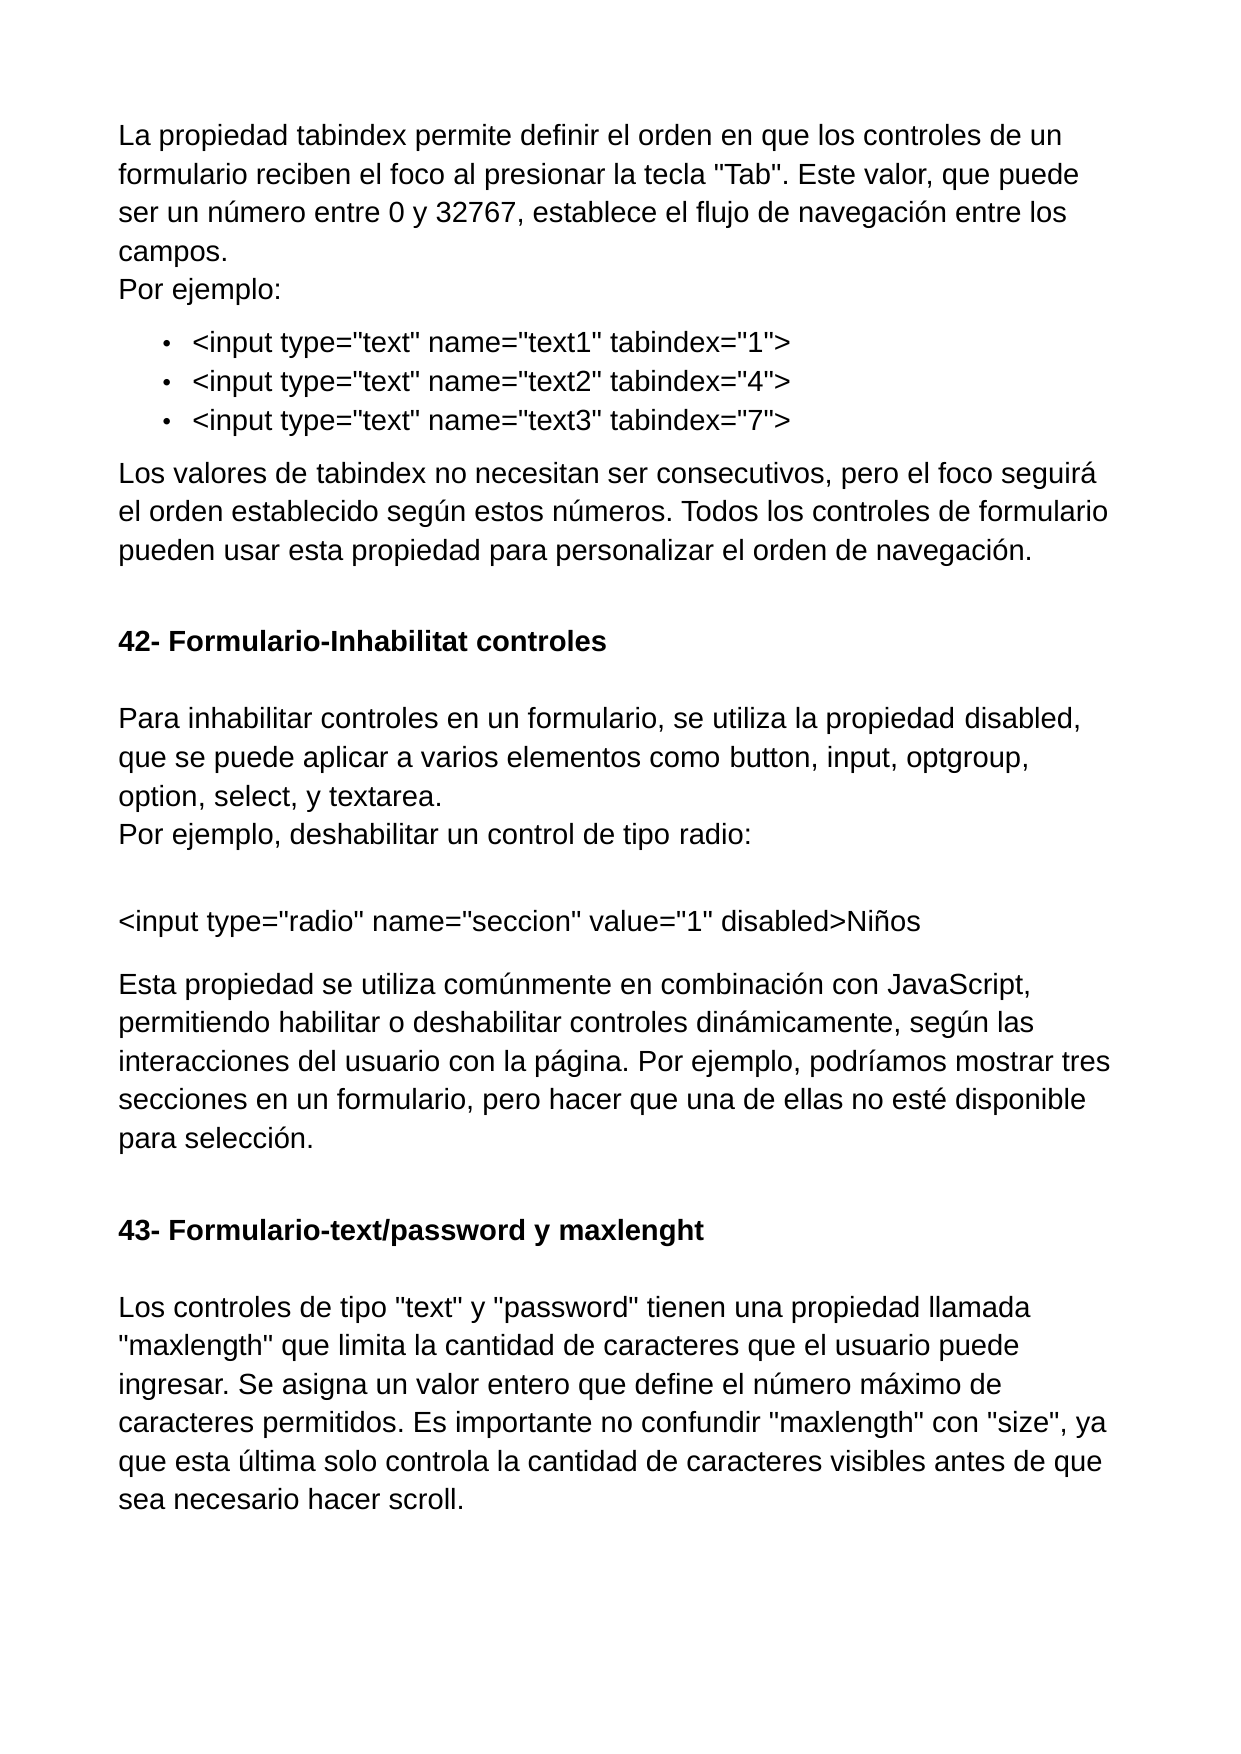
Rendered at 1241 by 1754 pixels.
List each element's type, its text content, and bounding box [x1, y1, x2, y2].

text Por ejemplo, deshabilitar un control de tipo radio: [118, 817, 1122, 851]
text Por ejemplo: [118, 272, 1122, 306]
text Los valores de tabindex no necesitan ser consecutivos, pero el foco seguirá el orden establecido según estos números. Todos los controles de formulario pueden usar esta propiedad para personalizar el orden de navegación. [118, 456, 1122, 566]
list <input type="text" name="text2" tabindex="4"> [162, 364, 1122, 397]
text La propiedad tabindex permite definir el orden en que los controles de un formulario reciben el foco al presionar la tecla "Tab". Este valor, que puede ser un número entre 0 y 32767, establece el flujo de navegación entre los campos. [118, 118, 1122, 267]
list <input type="text" name="text1" tabindex="1"> [162, 325, 1122, 359]
text Para inhabilitar controles en un formulario, se utiliza la propiedad disabled, que se puede aplicar a varios elementos como button, input, optgroup, option, select, y textarea. [118, 701, 1122, 812]
text <input type="radio" name="seccion" value="1" disabled>Niños [118, 904, 1122, 937]
text 42- Formulario-Inhabilitat controles [118, 624, 1122, 658]
text Esta propiedad se utiliza comúnmente en combinación con JavaScript, permitiendo habilitar o deshabilitar controles dinámicamente, según las interacciones del usuario con la página. Por ejemplo, podríamos mostrar tres secciones en un formulario, pero hacer que una de ellas no esté disponible para selección. [118, 967, 1122, 1154]
text Los controles de tipo "text" y "password" tienen una propiedad llamada "maxlength" que limita la cantidad de caracteres que el usuario puede ingresar. Se asigna un valor entero que define el número máximo de caracteres permitidos. Es importante no confundir "maxlength" con "size", ya que esta última solo controla la cantidad de caracteres visibles antes de que sea necesario hacer scroll. [118, 1290, 1122, 1516]
text 43- Formulario-text/password y maxlenght [118, 1213, 1122, 1246]
list <input type="text" name="text3" tabindex="7"> [162, 402, 1122, 436]
